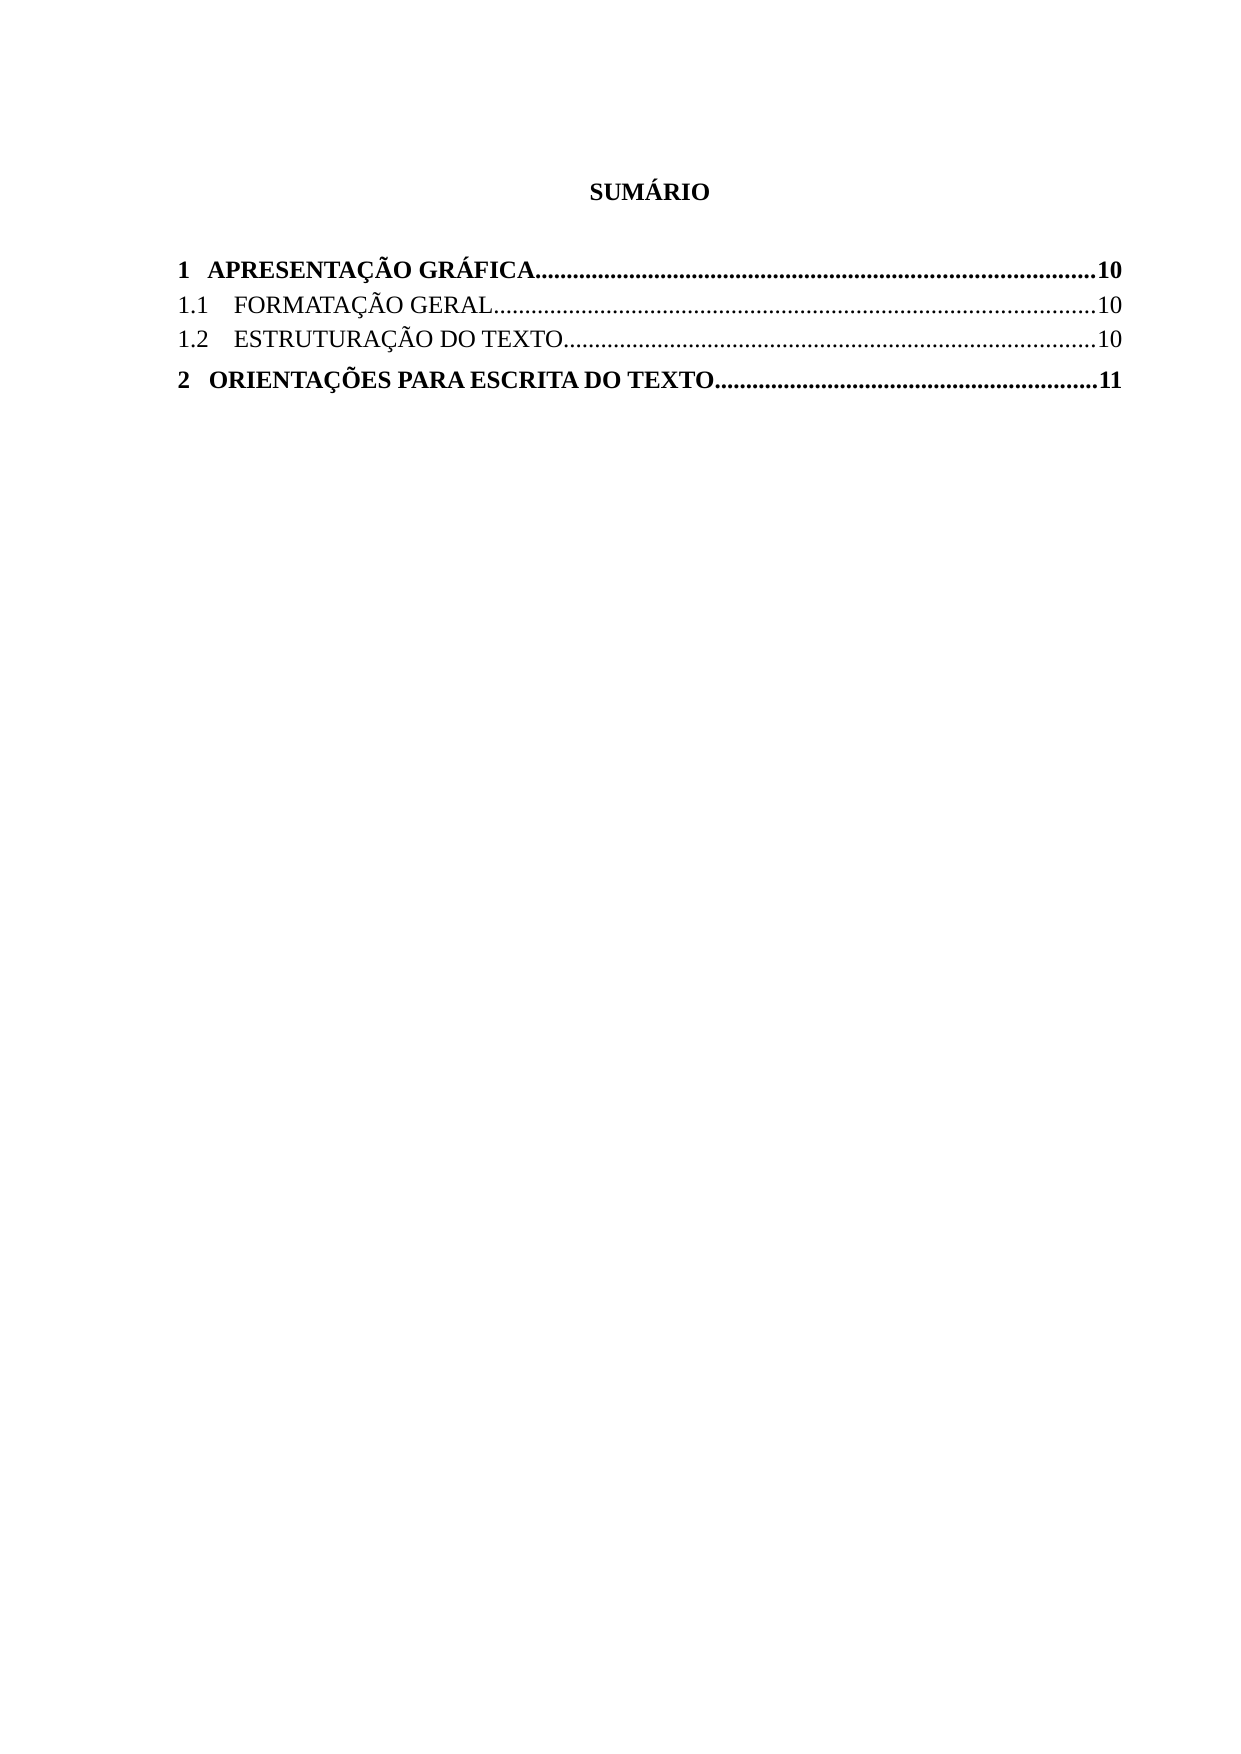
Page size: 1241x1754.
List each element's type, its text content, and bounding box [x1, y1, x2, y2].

text 1.2 Estruturação do texto 10 [177, 324, 1122, 353]
text 1.1 Formatação geral 10 [177, 290, 1122, 319]
text 1 Apresentação Gráfica 10 [177, 255, 1122, 284]
text 2 Orientações para escrita do texto 11 [177, 365, 1122, 394]
subtitle Sumário [177, 177, 1122, 206]
